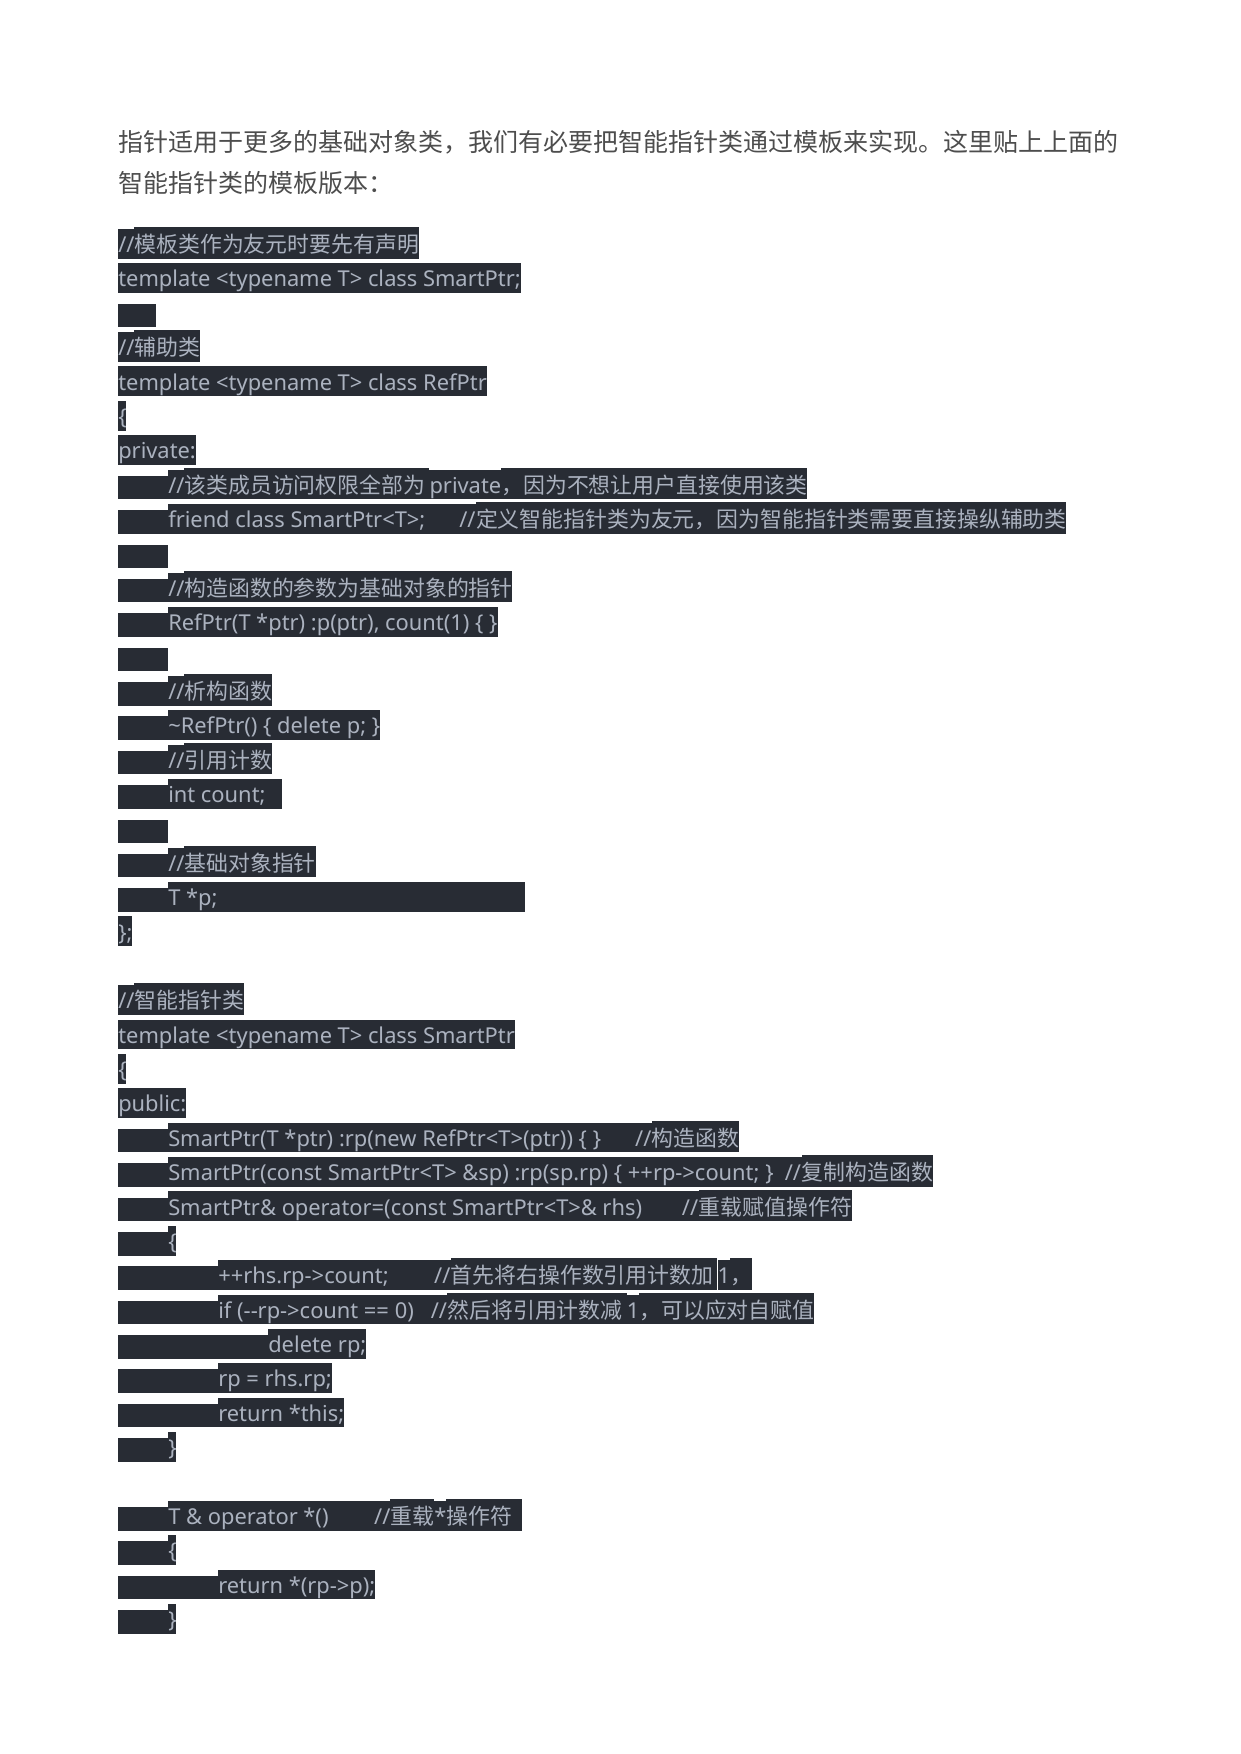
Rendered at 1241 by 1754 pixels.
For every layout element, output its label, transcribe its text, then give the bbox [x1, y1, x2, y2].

text SmartPtr& operator=(const SmartPtr<T>& rhs) //重载赋值操作符 [118, 1187, 1122, 1221]
text //基础对象指针 [118, 843, 1122, 877]
text { [118, 396, 1122, 431]
text //该类成员访问权限全部为private，因为不想让用户直接使用该类 [118, 465, 1122, 499]
text { [118, 1049, 1122, 1084]
text //析构函数 [118, 671, 1122, 706]
text template <typename T> class SmartPtr; [118, 259, 1122, 293]
text { [118, 1221, 1122, 1256]
text //智能指针类 [118, 981, 1122, 1015]
text SmartPtr(const SmartPtr<T> &sp) :rp(sp.rp) { ++rp->count; } //复制构造函数 [118, 1152, 1122, 1187]
text T & operator *() //重载*操作符 [118, 1496, 1122, 1531]
text if (--rp->count == 0) //然后将引用计数减1，可以应对自赋值 [118, 1290, 1122, 1324]
text //构造函数的参数为基础对象的指针 [118, 568, 1122, 602]
text } [118, 1599, 1122, 1634]
text （5）对智能指针的改进 目前这个智能指针只能用于管理Point类的基础对象，如果此时定义了个矩阵的基础对象类，那不是还得重新写一个属于矩阵类的智能指针类吗？但是矩阵类的智能指针类设计思想和Point类一样啊，就不能借用吗？答案当然是能，那就是使用模板技术。为了使我们的智能指针适用于更多的基础对象类，我们有必要把智能指针类通过模板来实现。这里贴上上面的智能指针类的模板版本： [118, 118, 1122, 199]
text ++rhs.rp->count; //首先将右操作数引用计数加1， [118, 1256, 1122, 1290]
text //辅助类 [118, 327, 1122, 362]
text friend class SmartPtr<T>; //定义智能指针类为友元，因为智能指针类需要直接操纵辅助类 [118, 499, 1122, 534]
text return *(rp->p); [118, 1565, 1122, 1599]
text } [118, 1427, 1122, 1462]
text }; [118, 912, 1122, 946]
text //引用计数 [118, 740, 1122, 774]
text //模板类作为友元时要先有声明 [118, 224, 1122, 259]
text return *this; [118, 1393, 1122, 1427]
text { [118, 1531, 1122, 1565]
text ~RefPtr() { delete p; } [118, 706, 1122, 740]
text RefPtr(T *ptr) :p(ptr), count(1) { } [118, 602, 1122, 637]
text int count; [118, 774, 1122, 809]
text template <typename T> class SmartPtr [118, 1015, 1122, 1049]
text private: [118, 431, 1122, 465]
text delete rp; [118, 1324, 1122, 1359]
text T *p; [118, 877, 1122, 912]
text rp = rhs.rp; [118, 1359, 1122, 1393]
text SmartPtr(T *ptr) :rp(new RefPtr<T>(ptr)) { } //构造函数 [118, 1118, 1122, 1152]
text public: [118, 1084, 1122, 1118]
text template <typename T> class RefPtr [118, 362, 1122, 396]
